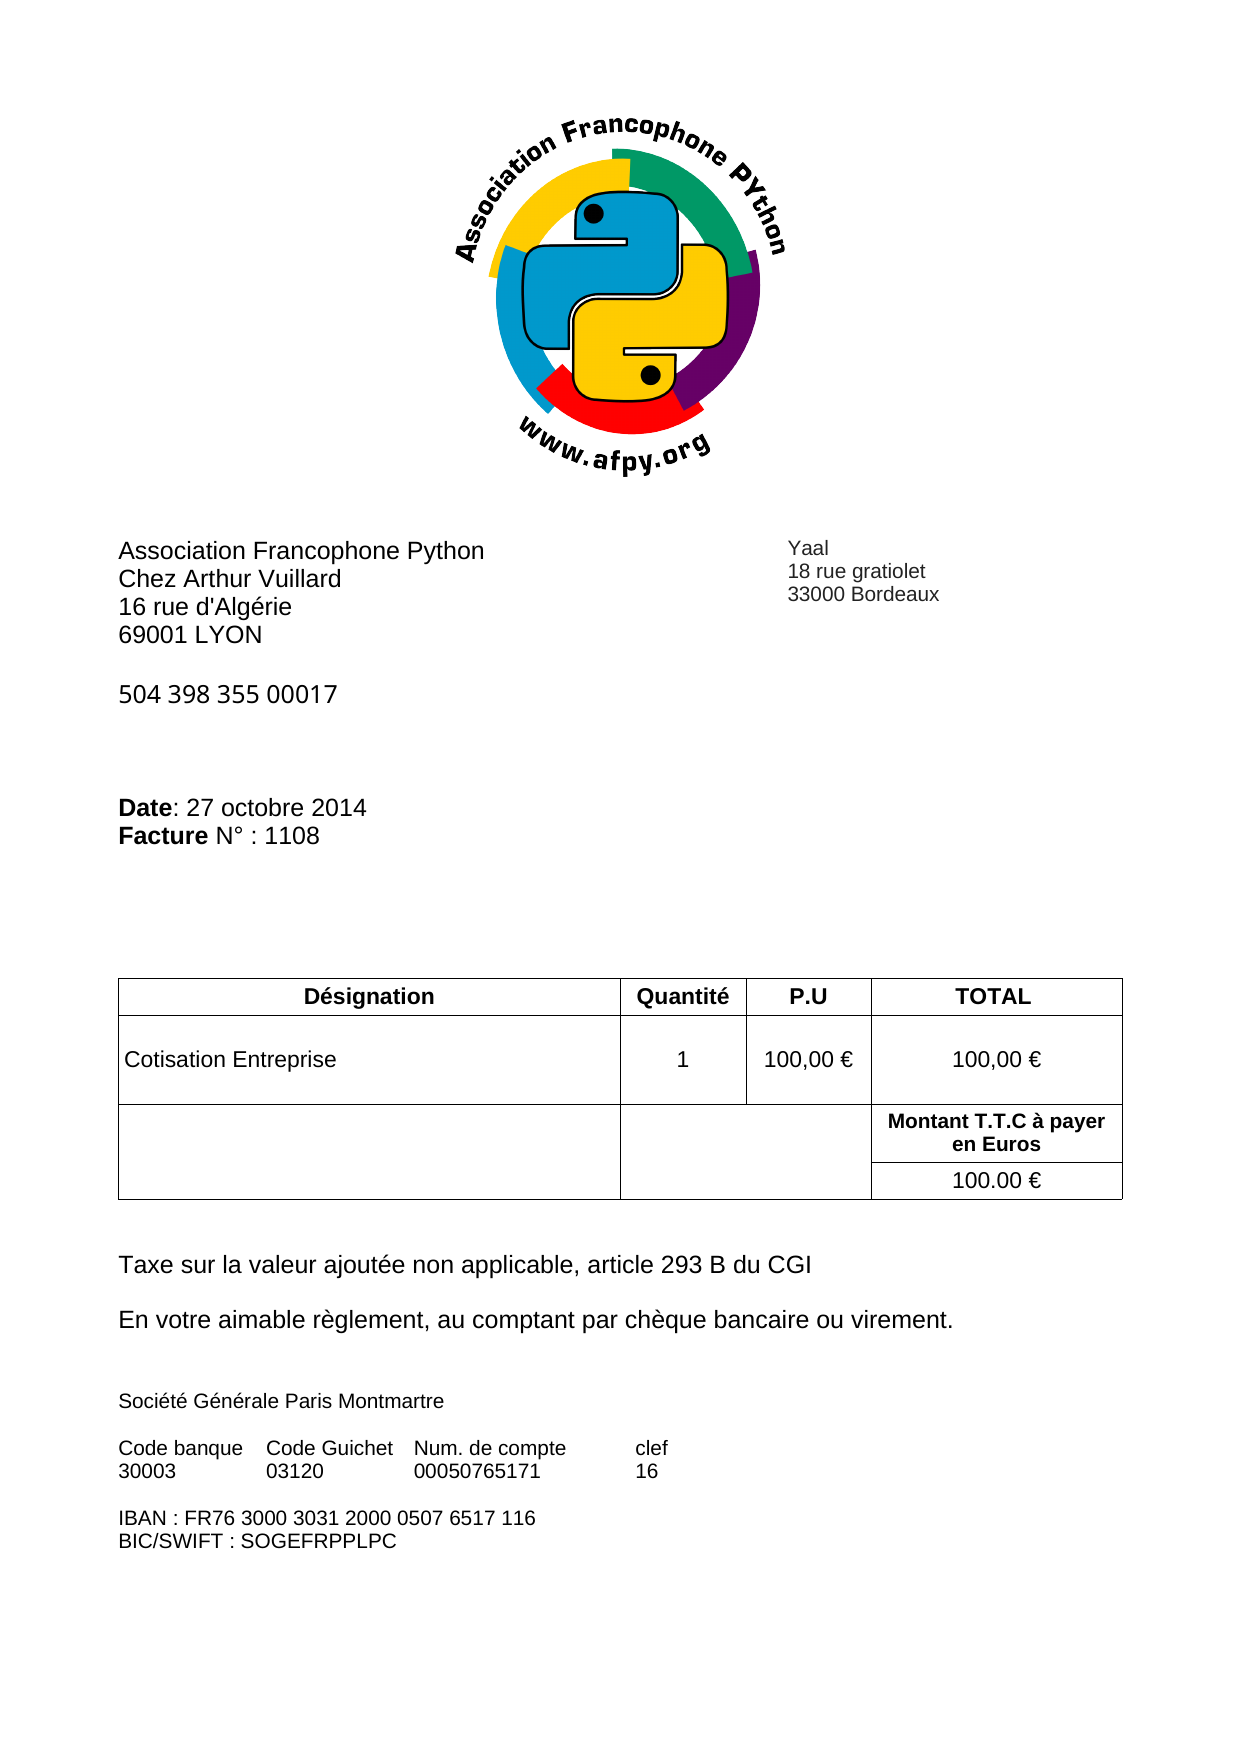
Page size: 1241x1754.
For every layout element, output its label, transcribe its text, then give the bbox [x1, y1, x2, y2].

table_header Quantité [621, 979, 746, 1015]
table_header TOTAL [872, 979, 1122, 1015]
text Code banque Code Guichet Num. de compte clef [118, 1437, 1122, 1460]
text En votre aimable règlement, au comptant par chèque bancaire ou virement. [118, 1306, 1122, 1334]
table_cell Cotisation Entreprise [119, 1016, 620, 1104]
table_header Montant T.T.C à payer en Euros [872, 1105, 1122, 1162]
table_header [119, 1105, 620, 1199]
table_header [535, 537, 787, 711]
text BIC/SWIFT : SOGEFRPPLPC [118, 1529, 1122, 1553]
table_header Association Francophone Python Chez Arthur Vuillard 16 rue d'Algérie 69001 LYON 504 398 355 00017 [118, 537, 535, 711]
text Société Générale Paris Montmartre [118, 1390, 1122, 1413]
table_cell 100,00 € [747, 1016, 871, 1104]
text IBAN : FR76 3000 3031 2000 0507 6517 116 [118, 1506, 1122, 1529]
text Facture N° : 1108 [118, 822, 1122, 850]
picture [455, 118, 785, 477]
text Date: 27 octobre 2014 [118, 794, 1122, 822]
text 30003 03120 00050765171 16 [118, 1460, 1122, 1483]
table_header [621, 1105, 871, 1199]
table_cell 100.00 € [872, 1163, 1122, 1199]
text Taxe sur la valeur ajoutée non applicable, article 293 B du CGI [118, 1251, 1122, 1278]
table_header P.U [747, 979, 871, 1015]
table_cell 1 [621, 1016, 746, 1104]
table_cell 100,00 € [872, 1016, 1122, 1104]
table_header Désignation [119, 979, 620, 1015]
table_header Yaal 18 rue gratiolet 33000 Bordeaux [787, 537, 1122, 711]
